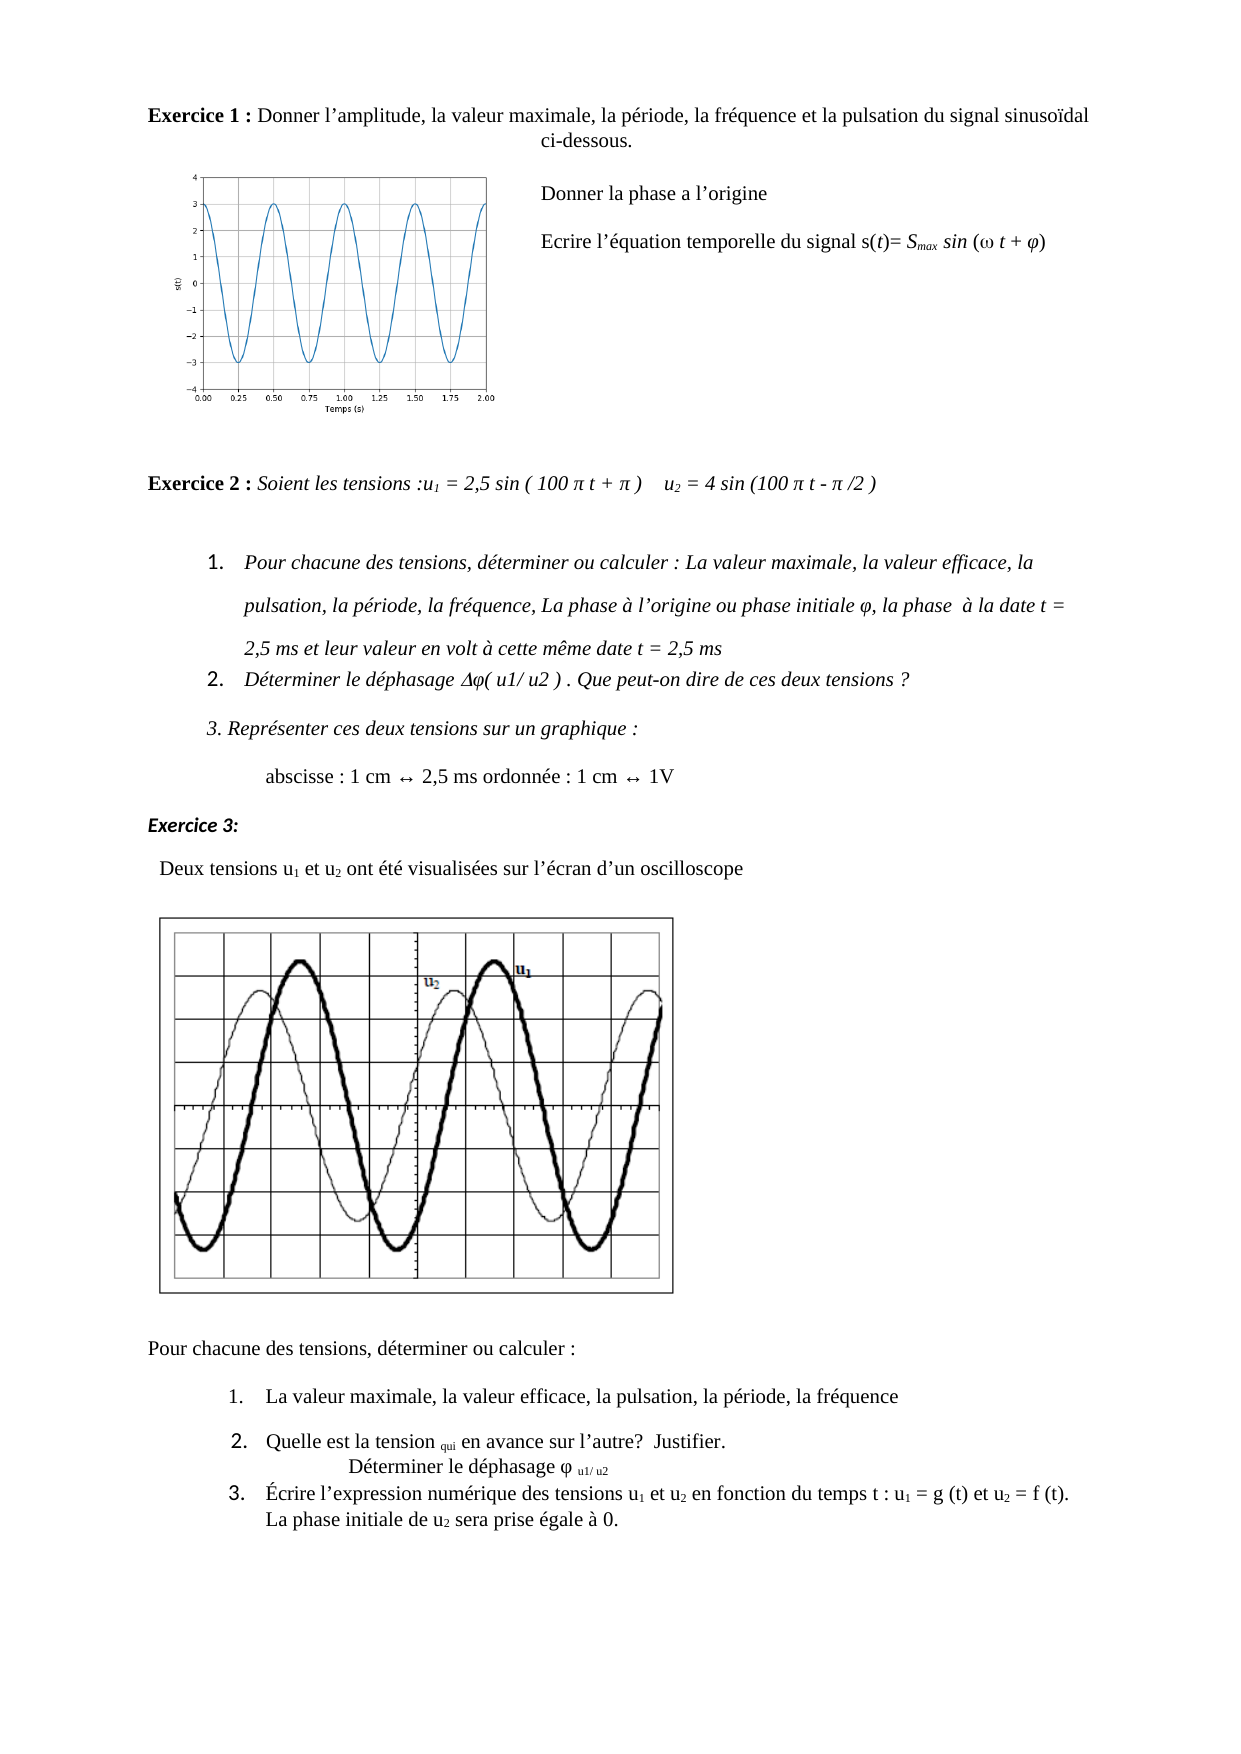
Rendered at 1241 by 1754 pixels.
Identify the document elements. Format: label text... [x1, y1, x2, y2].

text Pour chacune des tensions, déterminer ou calculer : [148, 1336, 1093, 1360]
text 3. Représenter ces deux tensions sur un graphique : [148, 716, 1093, 740]
list abscisse : 1 cm ↔ 2,5 ms ordonnée : 1 cm ↔ 1V [265, 764, 1093, 788]
list Déterminer le déphasage φ u1/ u2 [348, 1454, 1075, 1478]
list Pour chacune des tensions, déterminer ou calculer : La valeur maximale, la valeur efficace, la pulsation, la période, la fréquence, La phase à l’origine ou phase initiale φ, la phase à la date t = 2,5 ms et leur valeur en volt à cette même date t = 2,5 ms [207, 535, 1093, 664]
list La valeur maximale, la valeur efficace, la pulsation, la période, la fréquence [228, 1384, 1093, 1408]
picture [157, 144, 522, 419]
list Déterminer le déphasage φ( u1/ u2 ) . Que peut-on dire de ces deux tensions ? [207, 664, 1093, 692]
picture [147, 904, 697, 1311]
text Exercice 1 : Donner l’amplitude, la valeur maximale, la période, la fréquence et la pulsation du signal sinusoïdal ci-dessous. [148, 103, 1093, 152]
text Ecrire l’équation temporelle du signal s(t)= Smax sin ( t + φ) [522, 229, 1093, 253]
text Donner la phase a l’origine [522, 181, 1093, 205]
list Écrire l’expression numérique des tensions u1 et u2 en fonction du temps t : u1 = g (t) et u2 = f (t). La phase initiale de u2 sera prise égale à 0. [228, 1478, 1074, 1531]
text Deux tensions u1 et u2 ont été visualisées sur l’écran d’un oscilloscope [159, 856, 1093, 880]
list Quelle est la tension qui en avance sur l’autre? Justifier. [230, 1426, 1075, 1454]
text Exercice 3: [148, 812, 1093, 838]
text Exercice 2 : Soient les tensions :u1 = 2,5 sin ( 100 π t + π ) u2 = 4 sin (100 π t - π /2 ) [148, 471, 1093, 495]
